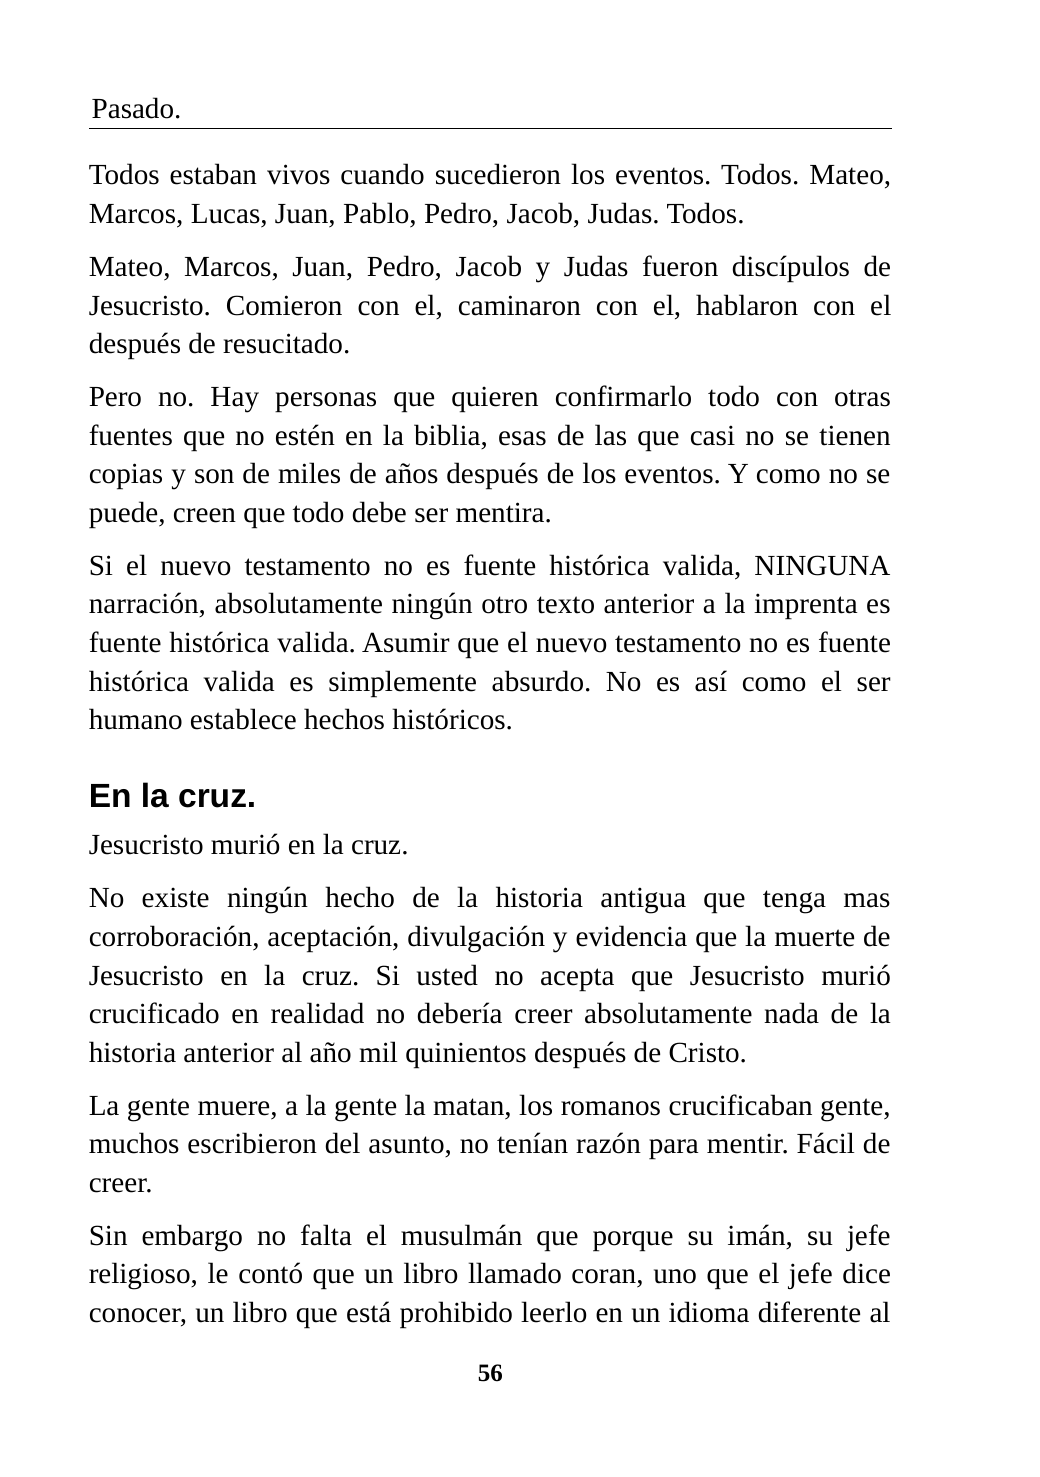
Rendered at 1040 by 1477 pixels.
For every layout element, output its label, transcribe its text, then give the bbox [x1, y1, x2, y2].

text Todos estaban vivos cuando sucedieron los eventos. Todos. Mateo, Marcos, Lucas, Juan, Pablo, Pedro, Jacob, Judas. Todos. [88, 157, 892, 229]
subtitle En la cruz. [88, 776, 892, 815]
text Si el nuevo testamento no es fuente histórica valida, NINGUNA narración, absolutamente ningún otro texto anterior a la imprenta es fuente histórica valida. Asumir que el nuevo testamento no es fuente histórica valida es simplemente absurdo. No es así como el ser humano establece hechos históricos. [88, 548, 892, 736]
text Pero no. Hay personas que quieren confirmarlo todo con otras fuentes que no estén en la biblia, esas de las que casi no se tienen copias y son de miles de años después de los eventos. Y como no se puede, creen que todo debe ser mentira. [88, 379, 892, 528]
text Jesucristo murió en la cruz. [88, 827, 892, 861]
text Sin embargo no falta el musulmán que porque su imán, su jefe religioso, le contó que un libro llamado coran, uno que el jefe dice conocer, un libro que está prohibido leerlo en un idioma diferente al [88, 1218, 892, 1329]
text No existe ningún hecho de la historia antigua que tenga mas corroboración, aceptación, divulgación y evidencia que la muerte de Jesucristo en la cruz. Si usted no acepta que Jesucristo murió crucificado en realidad no debería creer absolutamente nada de la historia anterior al año mil quinientos después de Cristo. [88, 881, 892, 1068]
text Mateo, Marcos, Juan, Pedro, Jacob y Judas fueron discípulos de Jesucristo. Comieron con el, caminaron con el, hablaron con el después de resucitado. [88, 249, 892, 360]
text La gente muere, a la gente la matan, los romanos crucificaban gente, muchos escribieron del asunto, no tenían razón para mentir. Fácil de creer. [88, 1088, 892, 1198]
